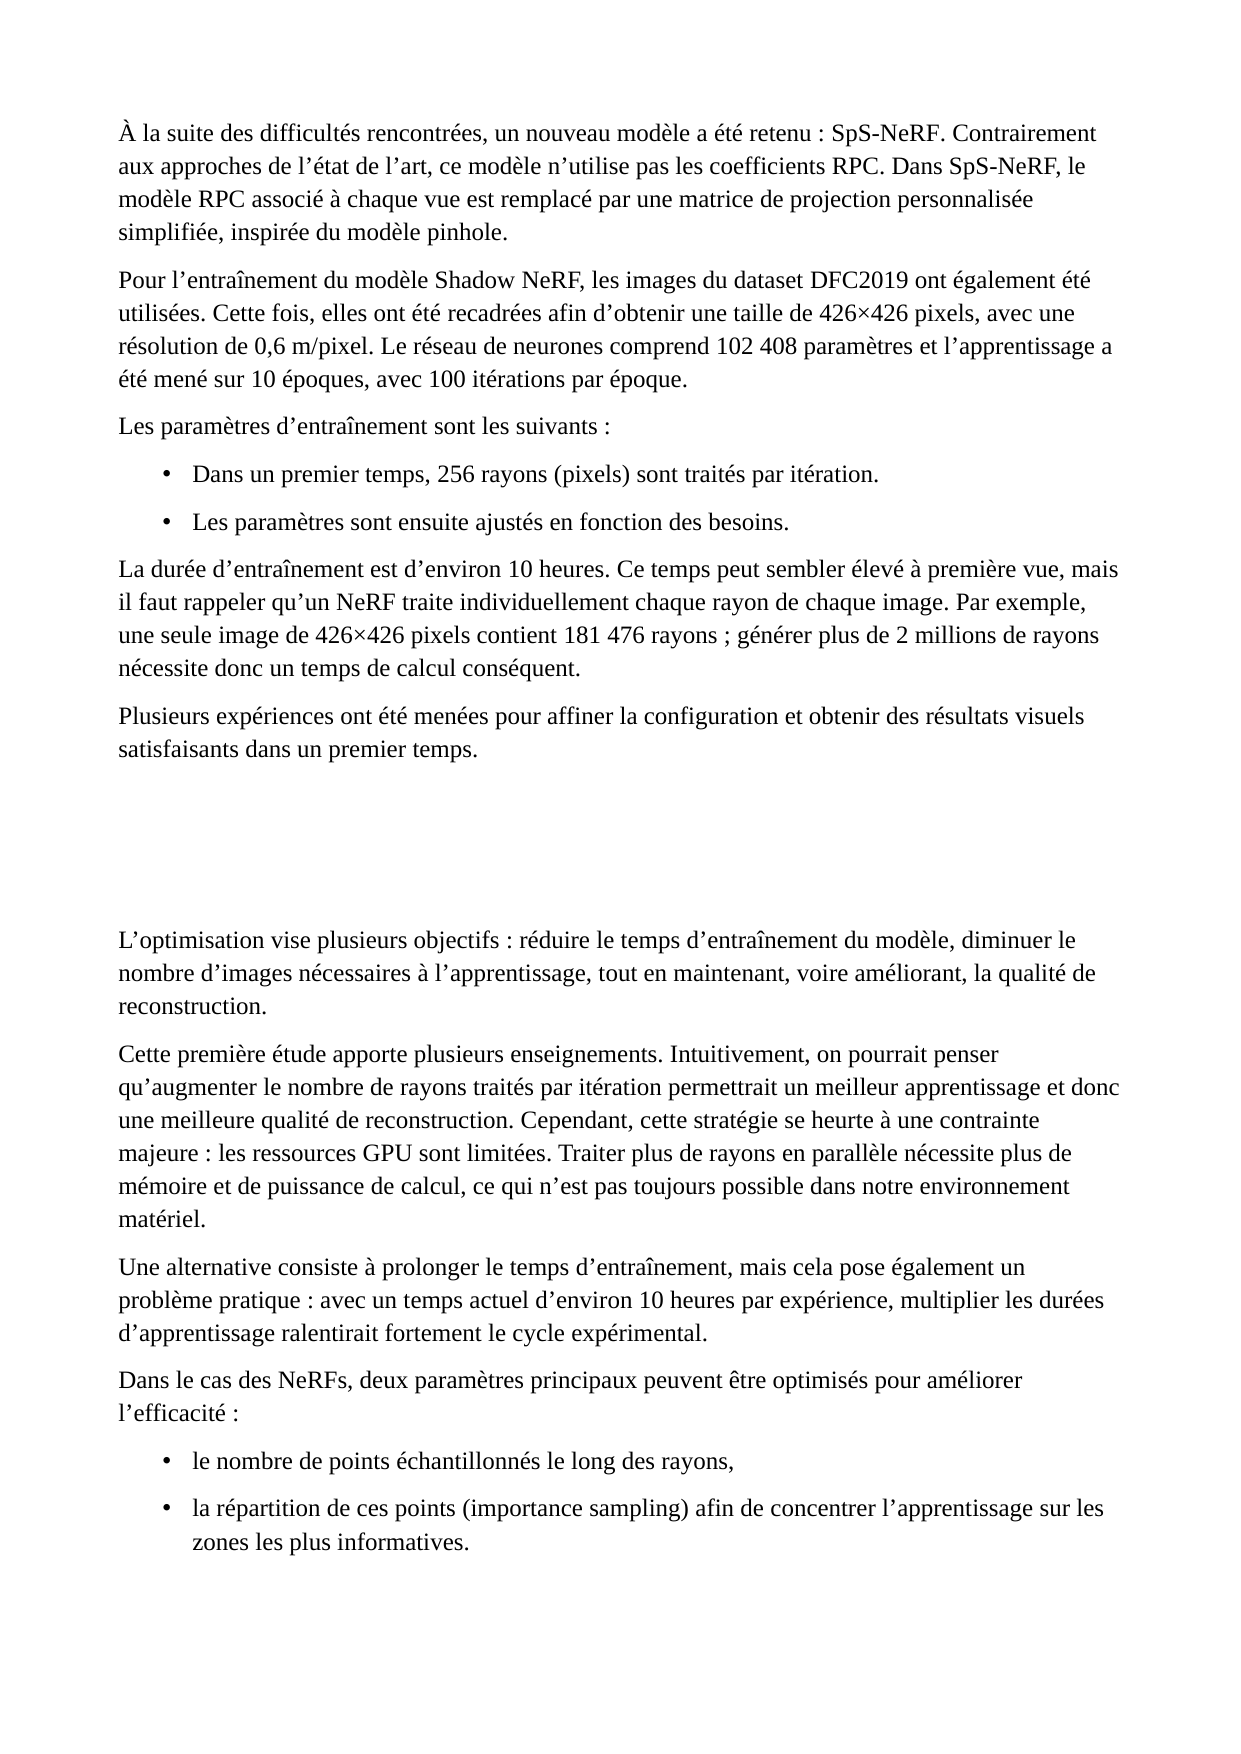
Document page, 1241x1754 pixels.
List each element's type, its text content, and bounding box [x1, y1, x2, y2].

text Une alternative consiste à prolonger le temps d’entraînement, mais cela pose également un problème pratique : avec un temps actuel d’environ 10 heures par expérience, multiplier les durées d’apprentissage ralentirait fortement le cycle expérimental. [118, 1252, 1122, 1346]
text À la suite des difficultés rencontrées, un nouveau modèle a été retenu : SpS-NeRF. Contrairement aux approches de l’état de l’art, ce modèle n’utilise pas les coefficients RPC. Dans SpS-NeRF, le modèle RPC associé à chaque vue est remplacé par une matrice de projection personnalisée simplifiée, inspirée du modèle pinhole. [118, 118, 1122, 246]
text L’optimisation vise plusieurs objectifs : réduire le temps d’entraînement du modèle, diminuer le nombre d’images nécessaires à l’apprentissage, tout en maintenant, voire améliorant, la qualité de reconstruction. [118, 925, 1122, 1020]
list la répartition de ces points (importance sampling) afin de concentrer l’apprentissage sur les zones les plus informatives. [162, 1493, 1122, 1555]
list Dans un premier temps, 256 rayons (pixels) sont traités par itération. [162, 459, 1122, 488]
text Dans le cas des NeRFs, deux paramètres principaux peuvent être optimisés pour améliorer l’efficacité : [118, 1365, 1122, 1427]
text Cette première étude apporte plusieurs enseignements. Intuitivement, on pourrait penser qu’augmenter le nombre de rayons traités par itération permettrait un meilleur apprentissage et donc une meilleure qualité de reconstruction. Cependant, cette stratégie se heurte à une contrainte majeure : les ressources GPU sont limitées. Traiter plus de rayons en parallèle nécessite plus de mémoire et de puissance de calcul, ce qui n’est pas toujours possible dans notre environnement matériel. [118, 1039, 1122, 1233]
text Plusieurs expériences ont été menées pour affiner la configuration et obtenir des résultats visuels satisfaisants dans un premier temps. [118, 701, 1122, 763]
list Les paramètres sont ensuite ajustés en fonction des besoins. [162, 507, 1122, 535]
list le nombre de points échantillonnés le long des rayons, [162, 1446, 1122, 1475]
text Pour l’entraînement du modèle Shadow NeRF, les images du dataset DFC2019 ont également été utilisées. Cette fois, elles ont été recadrées afin d’obtenir une taille de 426×426 pixels, avec une résolution de 0,6 m/pixel. Le réseau de neurones comprend 102 408 paramètres et l’apprentissage a été mené sur 10 époques, avec 100 itérations par époque. [118, 265, 1122, 393]
text La durée d’entraînement est d’environ 10 heures. Ce temps peut sembler élevé à première vue, mais il faut rappeler qu’un NeRF traite individuellement chaque rayon de chaque image. Par exemple, une seule image de 426×426 pixels contient 181 476 rayons ; générer plus de 2 millions de rayons nécessite donc un temps de calcul conséquent. [118, 554, 1122, 682]
text Les paramètres d’entraînement sont les suivants : [118, 411, 1122, 440]
